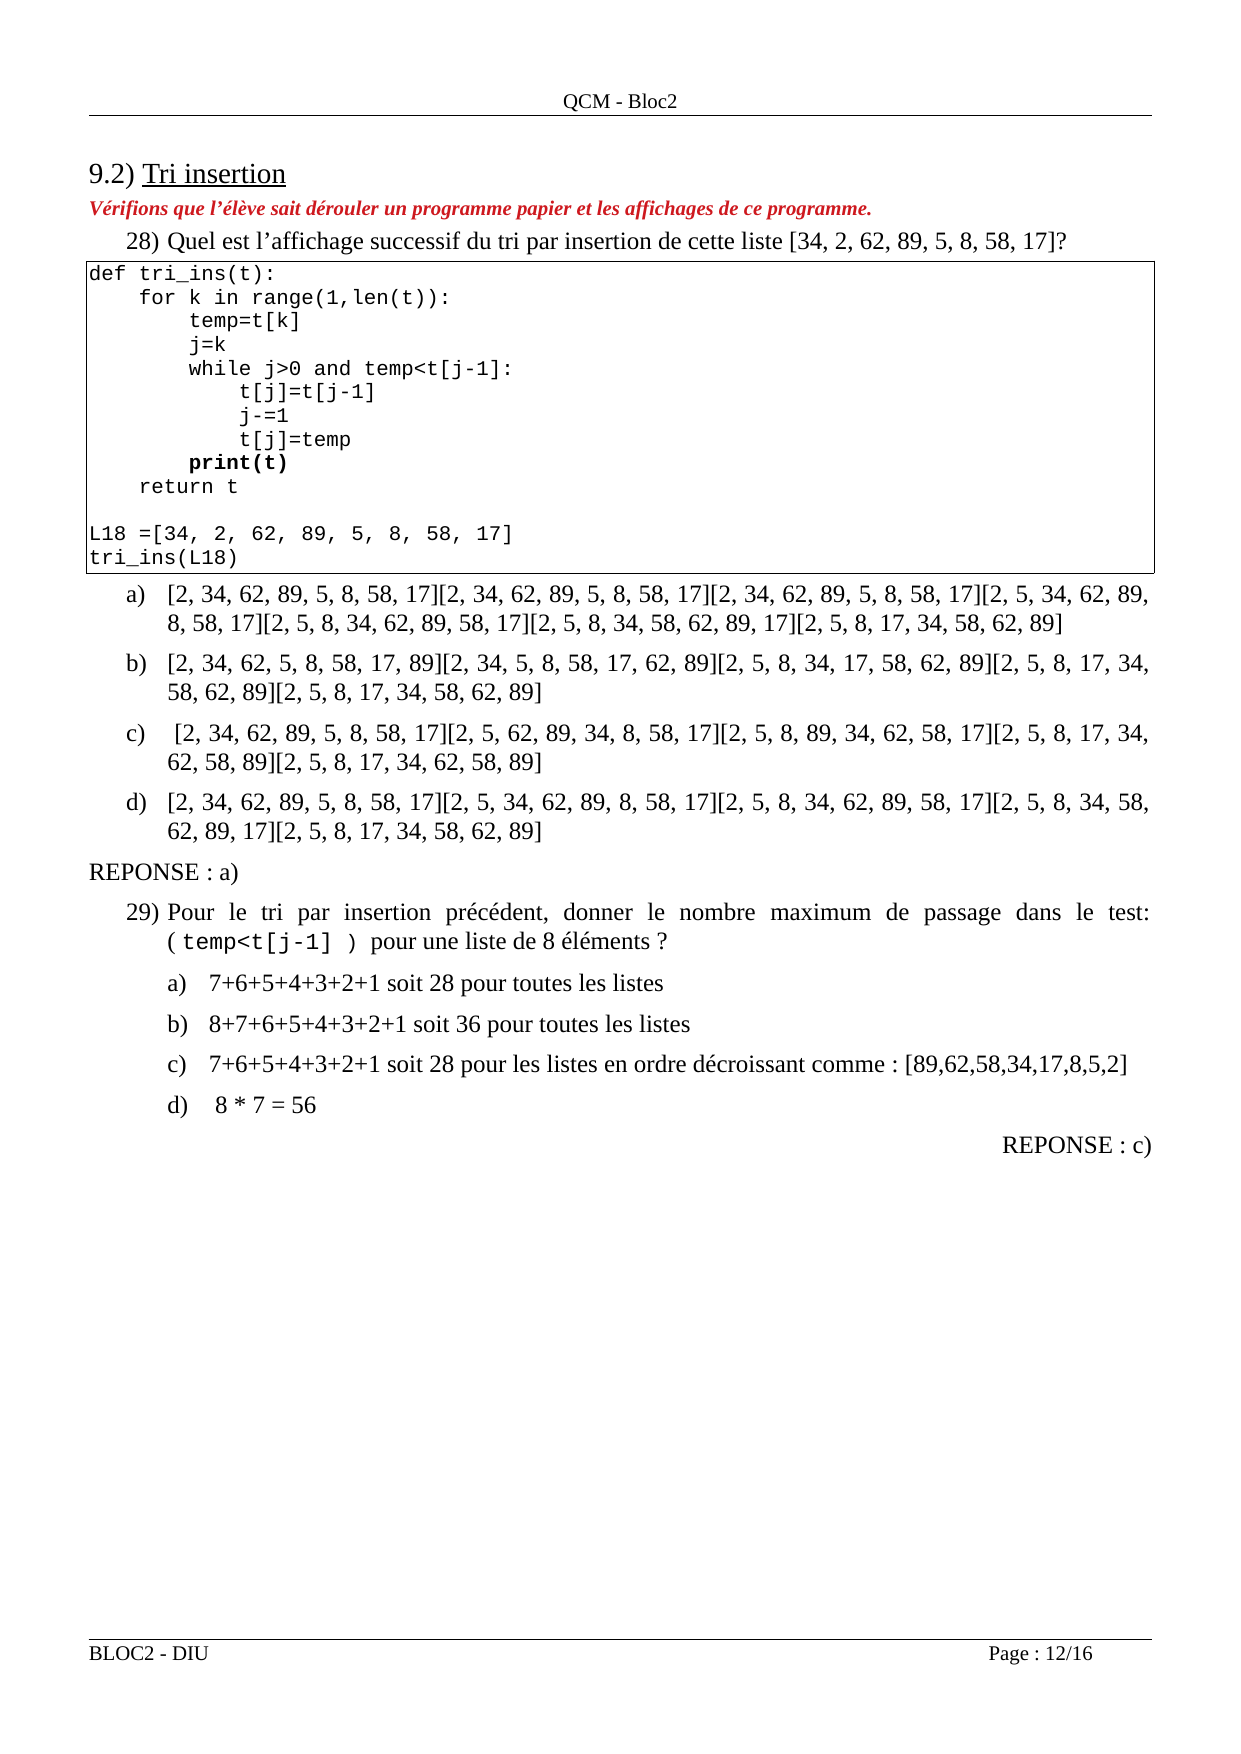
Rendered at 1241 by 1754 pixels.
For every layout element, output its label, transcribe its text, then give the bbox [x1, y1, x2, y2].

text j=k [88, 334, 1152, 358]
text L18 =[34, 2, 62, 89, 5, 8, 58, 17] [88, 523, 1152, 544]
list 8 * 7 = 56 [167, 1090, 1152, 1119]
list Vérifions que l’élève sait dérouler un programme papier et les affichages de ce programme. [88, 196, 1152, 220]
list Quel est l’affichage successif du tri par insertion de cette liste [34, 2, 62, 89, 5, 8, 58, 17]? [126, 226, 1152, 255]
list 7+6+5+4+3+2+1 soit 28 pour les listes en ordre décroissant comme : [89,62,58,34,17,8,5,2] [167, 1049, 1152, 1078]
text temp=t[k] [88, 311, 1152, 334]
text def tri_ins(t): [87, 262, 1154, 287]
list [2, 34, 62, 89, 5, 8, 58, 17][2, 34, 62, 89, 5, 8, 58, 17][2, 34, 62, 89, 5, 8, 58, 17][2, 5, 34, 62, 89, 8, 58, 17][2, 5, 8, 34, 62, 89, 58, 17][2, 5, 8, 34, 58, 62, 89, 17][2, 5, 8, 17, 34, 58, 62, 89] [126, 579, 1152, 637]
list [2, 34, 62, 89, 5, 8, 58, 17][2, 5, 34, 62, 89, 8, 58, 17][2, 5, 8, 34, 62, 89, 58, 17][2, 5, 8, 34, 58, 62, 89, 17][2, 5, 8, 17, 34, 58, 62, 89] [126, 787, 1152, 845]
text j-=1 [88, 405, 1152, 429]
subtitle Tri insertion [88, 156, 1152, 190]
text t[j]=temp [88, 429, 1152, 452]
list Pour le tri par insertion précédent, donner le nombre maximum de passage dans le test: ( temp<t[j-1] ) pour une liste de 8 éléments ? [126, 897, 1152, 956]
text while j>0 and temp<t[j-1]: [88, 358, 1152, 381]
list [2, 34, 62, 5, 8, 58, 17, 89][2, 34, 5, 8, 58, 17, 62, 89][2, 5, 8, 34, 17, 58, 62, 89][2, 5, 8, 17, 34, 58, 62, 89][2, 5, 8, 17, 34, 58, 62, 89] [126, 648, 1152, 706]
text t[j]=t[j-1] [88, 381, 1152, 405]
list 7+6+5+4+3+2+1 soit 28 pour toutes les listes [167, 968, 1152, 997]
text REPONSE : a) [88, 857, 1152, 885]
text return t [88, 476, 1152, 500]
list 8+7+6+5+4+3+2+1 soit 36 pour toutes les listes [167, 1009, 1152, 1037]
text tri_ins(L18) [87, 544, 1154, 573]
list REPONSE : c) [88, 1131, 1152, 1159]
text for k in range(1,len(t)): [88, 287, 1152, 311]
text print(t) [88, 452, 1152, 476]
list [2, 34, 62, 89, 5, 8, 58, 17][2, 5, 62, 89, 34, 8, 58, 17][2, 5, 8, 89, 34, 62, 58, 17][2, 5, 8, 17, 34, 62, 58, 89][2, 5, 8, 17, 34, 62, 58, 89] [126, 718, 1152, 775]
